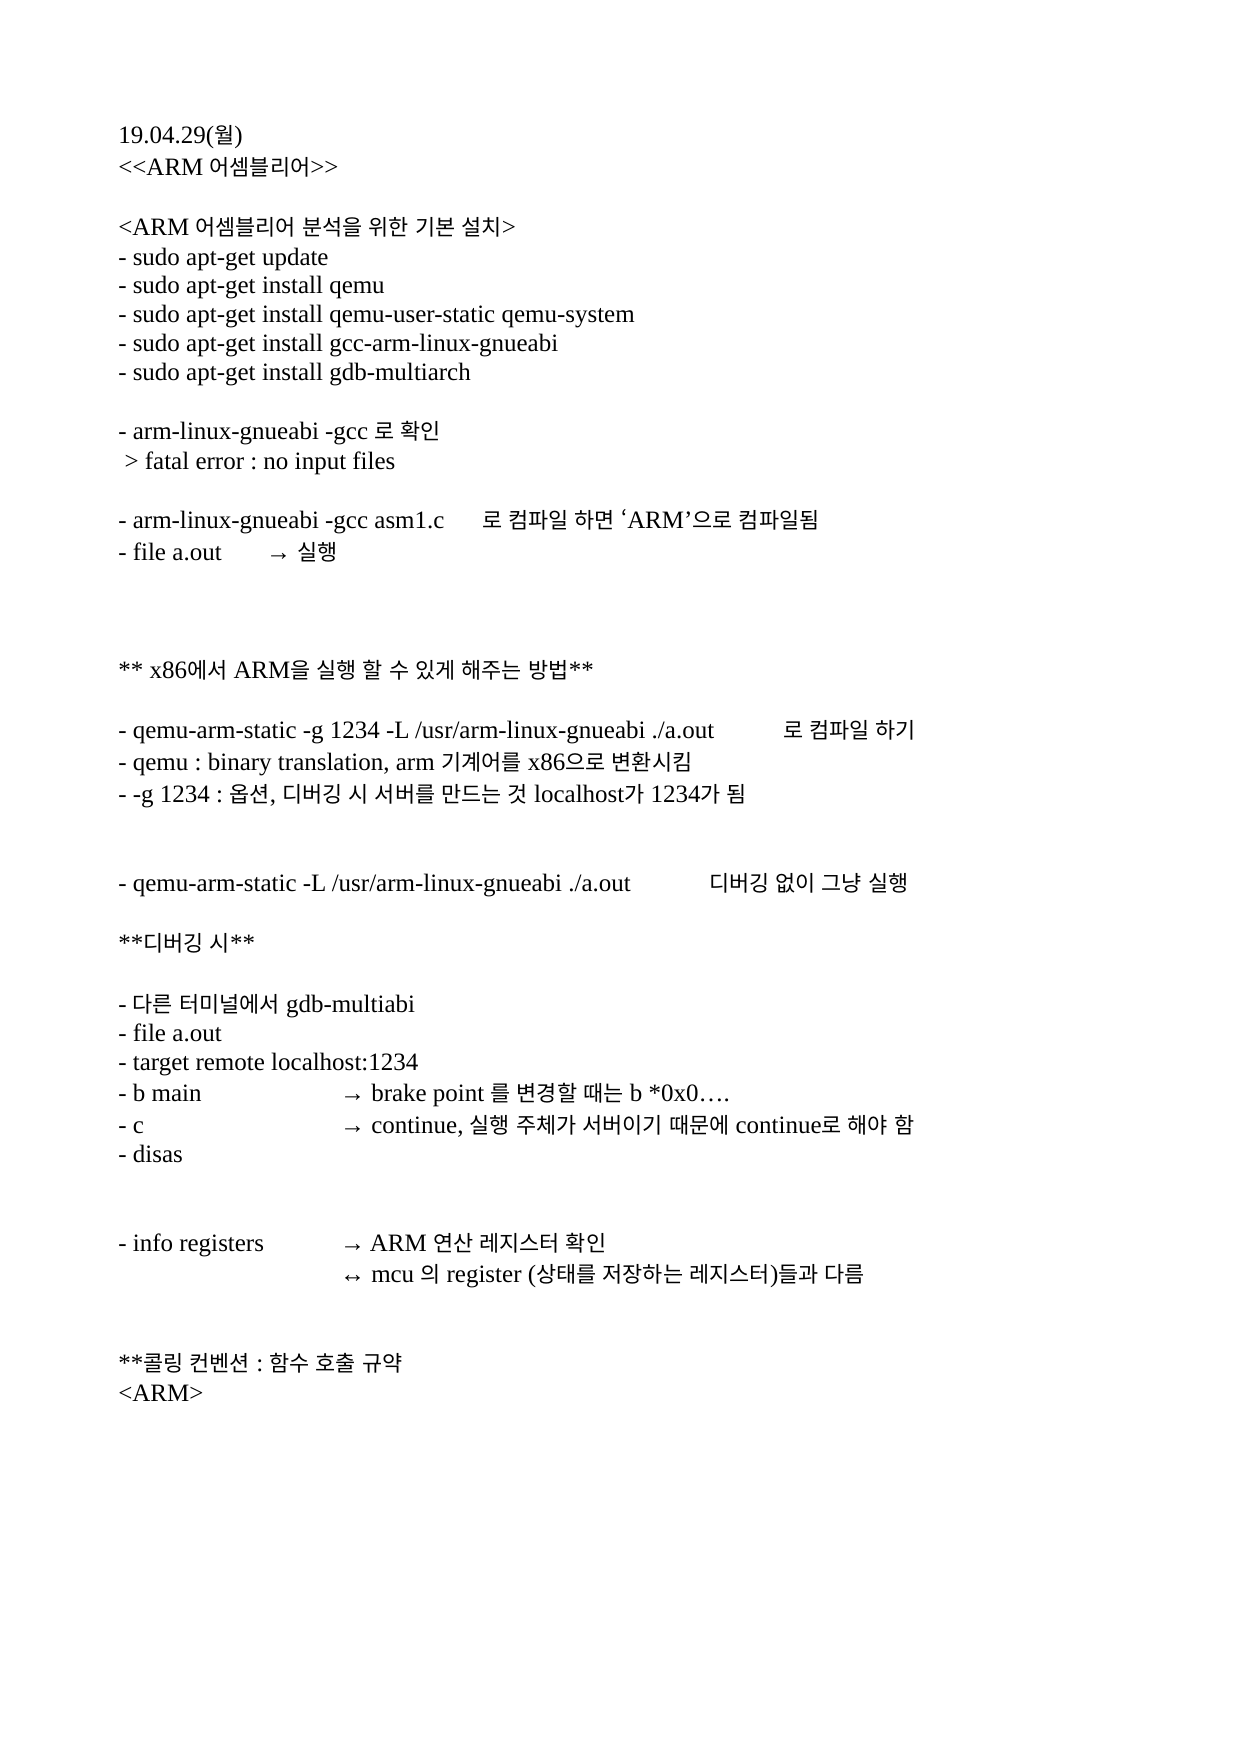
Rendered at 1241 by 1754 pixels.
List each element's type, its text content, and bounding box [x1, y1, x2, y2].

text - b main → brake point 를 변경할 때는 b *0x0…. [118, 1076, 1122, 1108]
text - qemu-arm-static -L /usr/arm-linux-gnueabi ./a.out 디버깅 없이 그냥 실행 [118, 866, 1122, 898]
text - sudo apt-get install gcc-arm-linux-gnueabi [118, 328, 1122, 357]
text <<ARM 어셈블리어>> [118, 150, 1122, 181]
text - qemu : binary translation, arm 기계어를 x86으로 변환시킴 [118, 745, 1122, 777]
text - sudo apt-get install qemu-user-static qemu-system [118, 299, 1122, 328]
text - disas [118, 1139, 1122, 1168]
text > fatal error : no input files [118, 446, 1122, 475]
text <ARM 어셈블리어 분석을 위한 기본 설치> [118, 210, 1122, 242]
text - qemu-arm-static -g 1234 -L /usr/arm-linux-gnueabi ./a.out 로 컴파일 하기 [118, 713, 1122, 745]
text - sudo apt-get install qemu [118, 271, 1122, 299]
text - c → continue, 실행 주체가 서버이기 때문에 continue로 해야 함 [118, 1108, 1122, 1139]
text - sudo apt-get install gdb-multiarch [118, 357, 1122, 386]
text - file a.out [118, 1018, 1122, 1047]
text - arm-linux-gnueabi -gcc 로 확인 [118, 414, 1122, 446]
text ↔ mcu 의 register (상태를 저장하는 레지스터)들과 다름 [118, 1257, 1122, 1289]
text - 다른 터미널에서 gdb-multiabi [118, 987, 1122, 1018]
text - file a.out → 실행 [118, 535, 1122, 567]
text **콜링 컨벤션 : 함수 호출 규약 [118, 1346, 1122, 1378]
text - info registers → ARM 연산 레지스터 확인 [118, 1226, 1122, 1257]
text ** x86에서 ARM을 실행 할 수 있게 해주는 방법** [118, 653, 1122, 685]
text **디버깅 시** [118, 926, 1122, 958]
text <ARM> [118, 1378, 1122, 1407]
text - -g 1234 : 옵션, 디버깅 시 서버를 만드는 것 localhost가 1234가 됨 [118, 777, 1122, 808]
text - target remote localhost:1234 [118, 1047, 1122, 1076]
text - sudo apt-get update [118, 242, 1122, 271]
text 19.04.29(월) [118, 118, 1122, 150]
text - arm-linux-gnueabi -gcc asm1.c 로 컴파일 하면 ‘ARM’으로 컴파일됨 [118, 503, 1122, 535]
